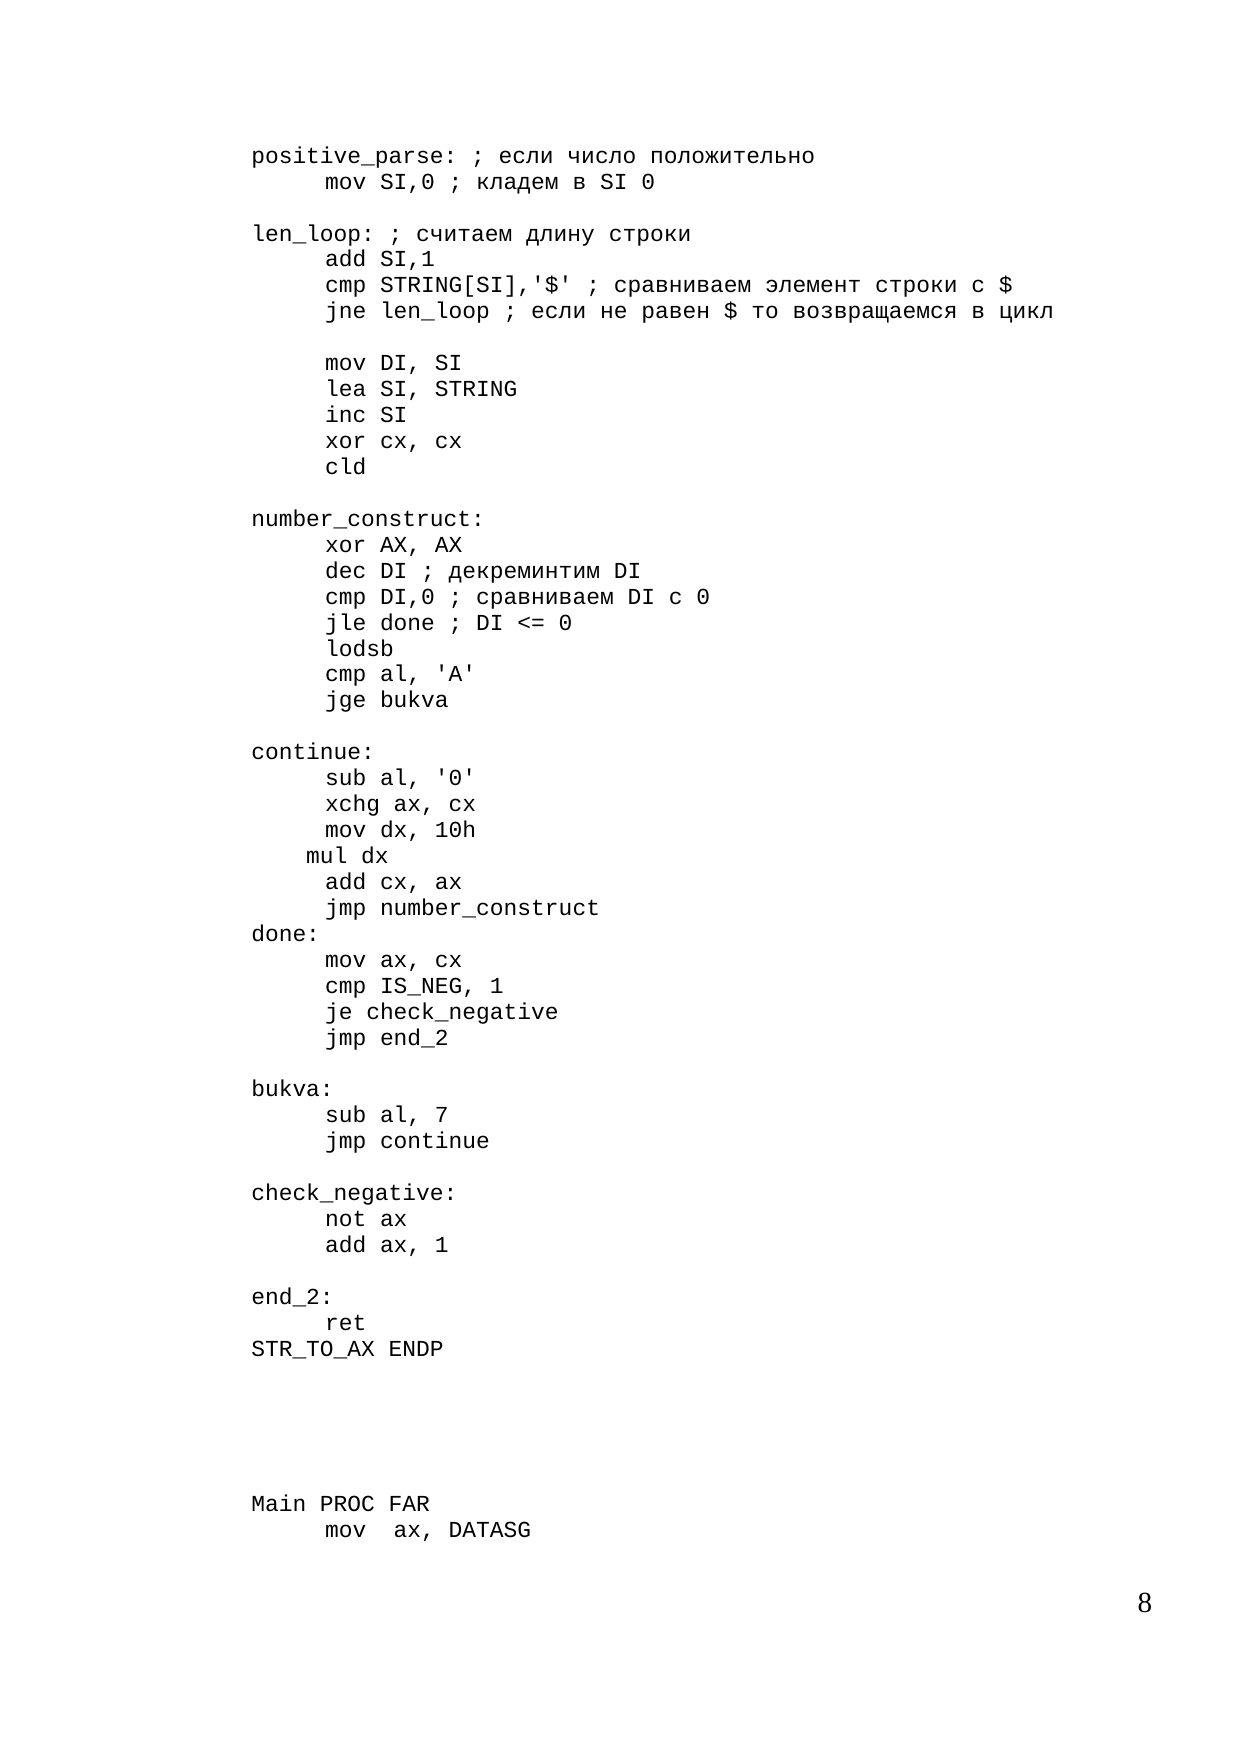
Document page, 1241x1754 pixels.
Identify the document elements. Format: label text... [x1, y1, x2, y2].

text len_loop: ; считаем длину строки [177, 222, 1152, 248]
text continue: [177, 741, 1152, 767]
text jmp number_construct [177, 896, 1152, 922]
text end_2: [177, 1285, 1152, 1311]
text dec DI ; декреминтим DI [177, 559, 1152, 585]
text cld [177, 455, 1152, 481]
text sub al, 7 [177, 1104, 1152, 1130]
text done: [177, 922, 1152, 948]
text lea SI, STRING [177, 377, 1152, 403]
text not ax [177, 1207, 1152, 1233]
text inc SI [177, 403, 1152, 429]
text add cx, ax [177, 870, 1152, 896]
text cmp DI,0 ; сравниваем DI с 0 [177, 585, 1152, 611]
text STR_TO_AX ENDP [177, 1337, 1152, 1363]
text jmp continue [177, 1130, 1152, 1156]
text add SI,1 [177, 248, 1152, 274]
text ret [177, 1311, 1152, 1337]
text jmp end_2 [177, 1026, 1152, 1052]
text cmp al, 'A' [177, 663, 1152, 689]
text mov ax, cx [177, 948, 1152, 974]
text xor AX, AX [177, 533, 1152, 559]
text xchg ax, cx [177, 792, 1152, 818]
text xor cx, cx [177, 429, 1152, 455]
text positive_parse: ; если число положительно [177, 144, 1152, 170]
text Main PROC FAR [177, 1493, 1152, 1519]
text mov SI,0 ; кладем в SI 0 [177, 170, 1152, 196]
text lodsb [177, 637, 1152, 663]
text add ax, 1 [177, 1233, 1152, 1259]
text mov ax, DATASG [177, 1519, 1152, 1545]
text cmp IS_NEG, 1 [177, 974, 1152, 1000]
text cmp STRING[SI],'$' ; сравниваем элемент строки с $ [177, 274, 1152, 300]
text check_negative: [177, 1182, 1152, 1207]
text bukva: [177, 1078, 1152, 1104]
text mov DI, SI [177, 352, 1152, 377]
text jge bukva [177, 689, 1152, 715]
text jle done ; DI <= 0 [177, 611, 1152, 637]
text jne len_loop ; если не равен $ то возвращаемся в цикл [177, 300, 1152, 326]
text mul dx [177, 844, 1152, 870]
text mov dx, 10h [177, 818, 1152, 844]
text sub al, '0' [177, 767, 1152, 792]
text je check_negative [177, 1000, 1152, 1026]
text number_construct: [177, 507, 1152, 533]
